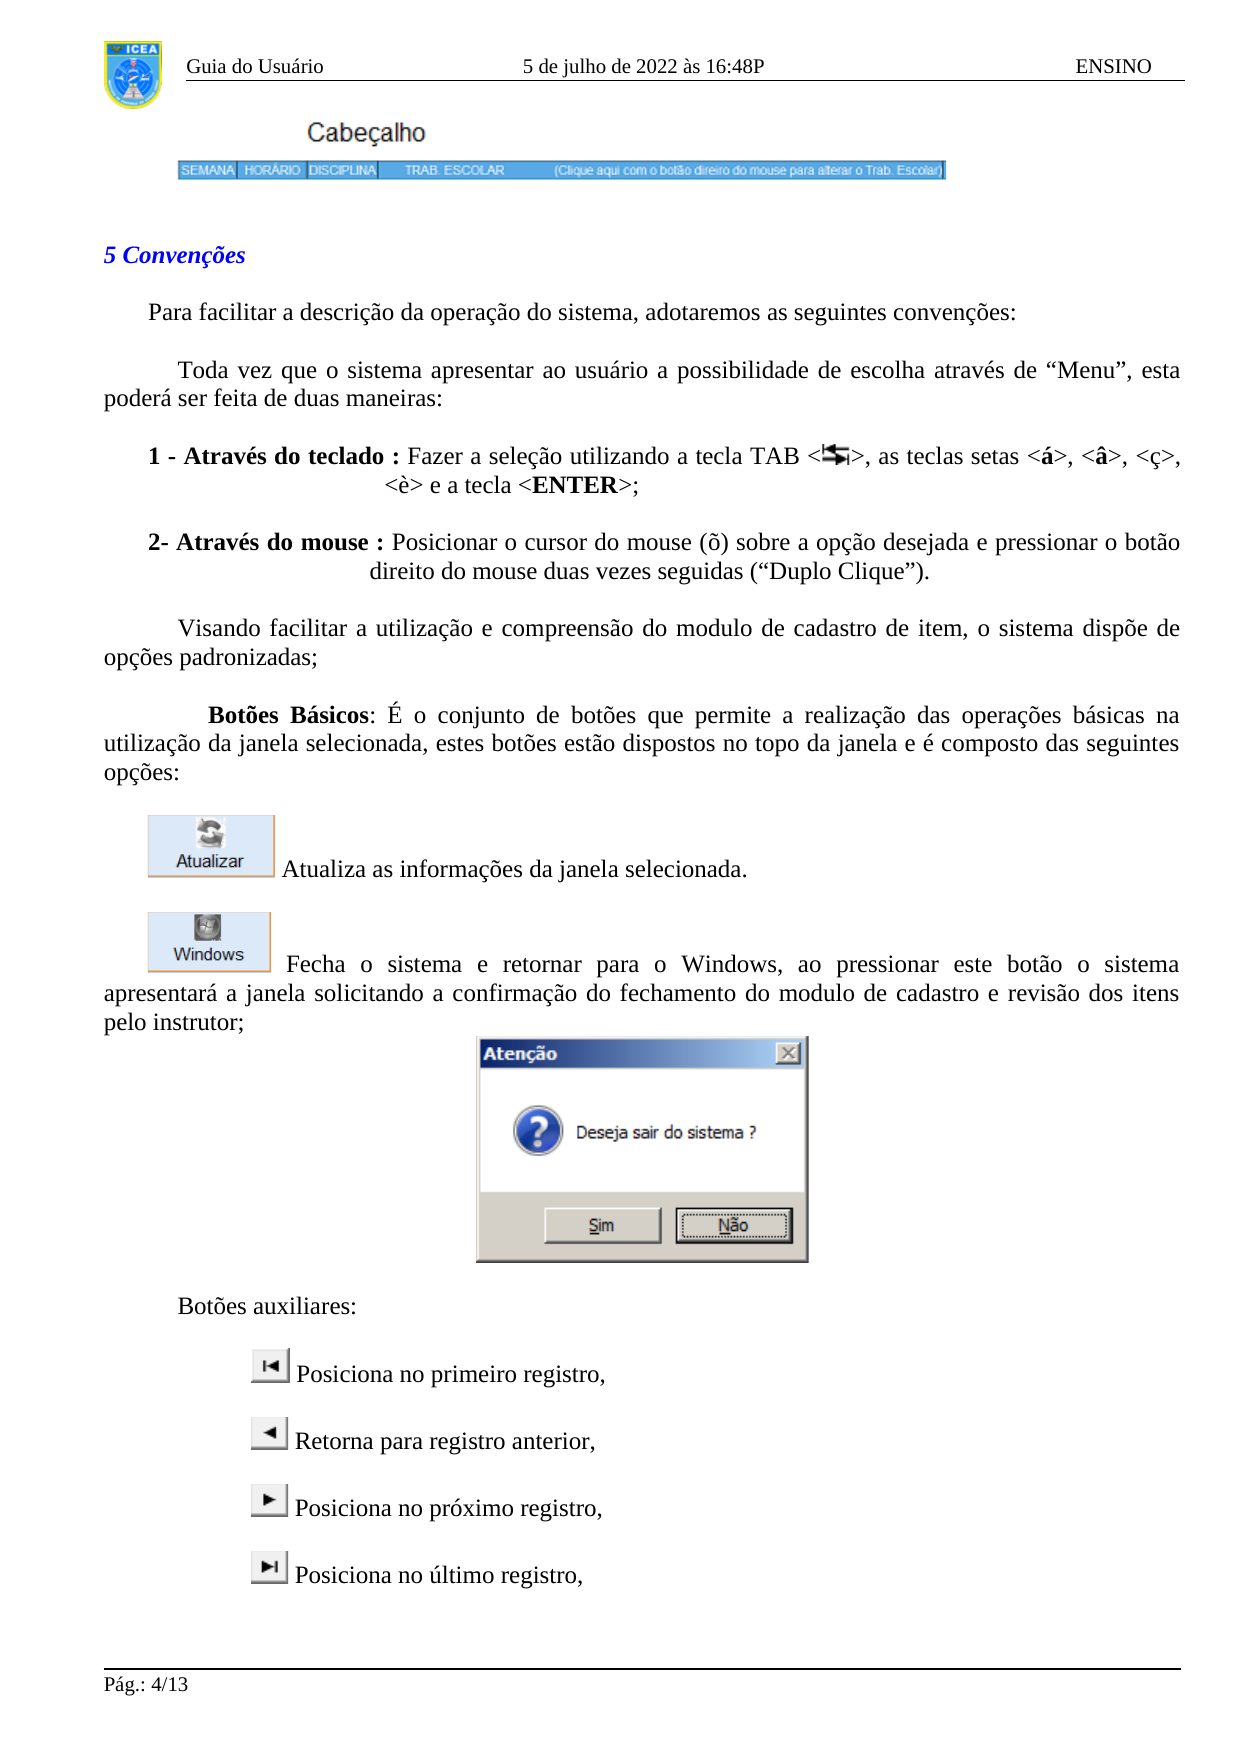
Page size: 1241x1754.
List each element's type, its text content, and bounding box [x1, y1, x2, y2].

text Para facilitar a descrição da operação do sistema, adotaremos as seguintes convenções: [103, 297, 1181, 326]
picture [177, 118, 947, 183]
text 1 - Através do teclado : Fazer a seleção utilizando a tecla TAB <>, as teclas setas <á>, <â>, <ç>, <è> e a tecla <ENTER>; [148, 441, 1181, 498]
text Posiciona no primeiro registro, [177, 1349, 1181, 1388]
picture [251, 1484, 289, 1517]
text Retorna para registro anterior, [103, 1417, 1181, 1455]
text Toda vez que o sistema apresentar ao usuário a possibilidade de escolha através de “Menu”, esta poderá ser feita de duas maneiras: [103, 355, 1181, 412]
picture [147, 815, 275, 878]
picture [821, 444, 851, 465]
picture [103, 40, 164, 111]
text Botões auxiliares: [103, 1291, 1181, 1320]
picture [251, 1551, 289, 1584]
text Fecha o sistema e retornar para o Windows, ao pressionar este botão o sistema apresentará a janela solicitando a confirmação do fechamento do modulo de cadastro e revisão dos itens pelo instrutor; [103, 912, 1181, 1036]
picture [251, 1348, 290, 1383]
text  Botões Básicos: É o conjunto de botões que permite a realização das operações básicas na utilização da janela selecionada, estes botões estão dispostos no topo da janela e é composto das seguintes opções: [103, 700, 1181, 786]
picture [147, 912, 272, 973]
text 2- Através do mouse : Posicionar o cursor do mouse (õ) sobre a opção desejada e pressionar o botão direito do mouse duas vezes seguidas (“Duplo Clique”). [89, 527, 1181, 585]
text Posiciona no próximo registro, [103, 1484, 1181, 1522]
text 5 Convenções [103, 240, 1181, 268]
picture [476, 1036, 809, 1263]
text Atualiza as informações da janela selecionada. [103, 815, 1181, 883]
text Visando facilitar a utilização e compreensão do modulo de cadastro de item, o sistema dispõe de opções padronizadas; [103, 613, 1181, 671]
picture [251, 1417, 289, 1450]
text Posiciona no último registro, [103, 1551, 1181, 1589]
